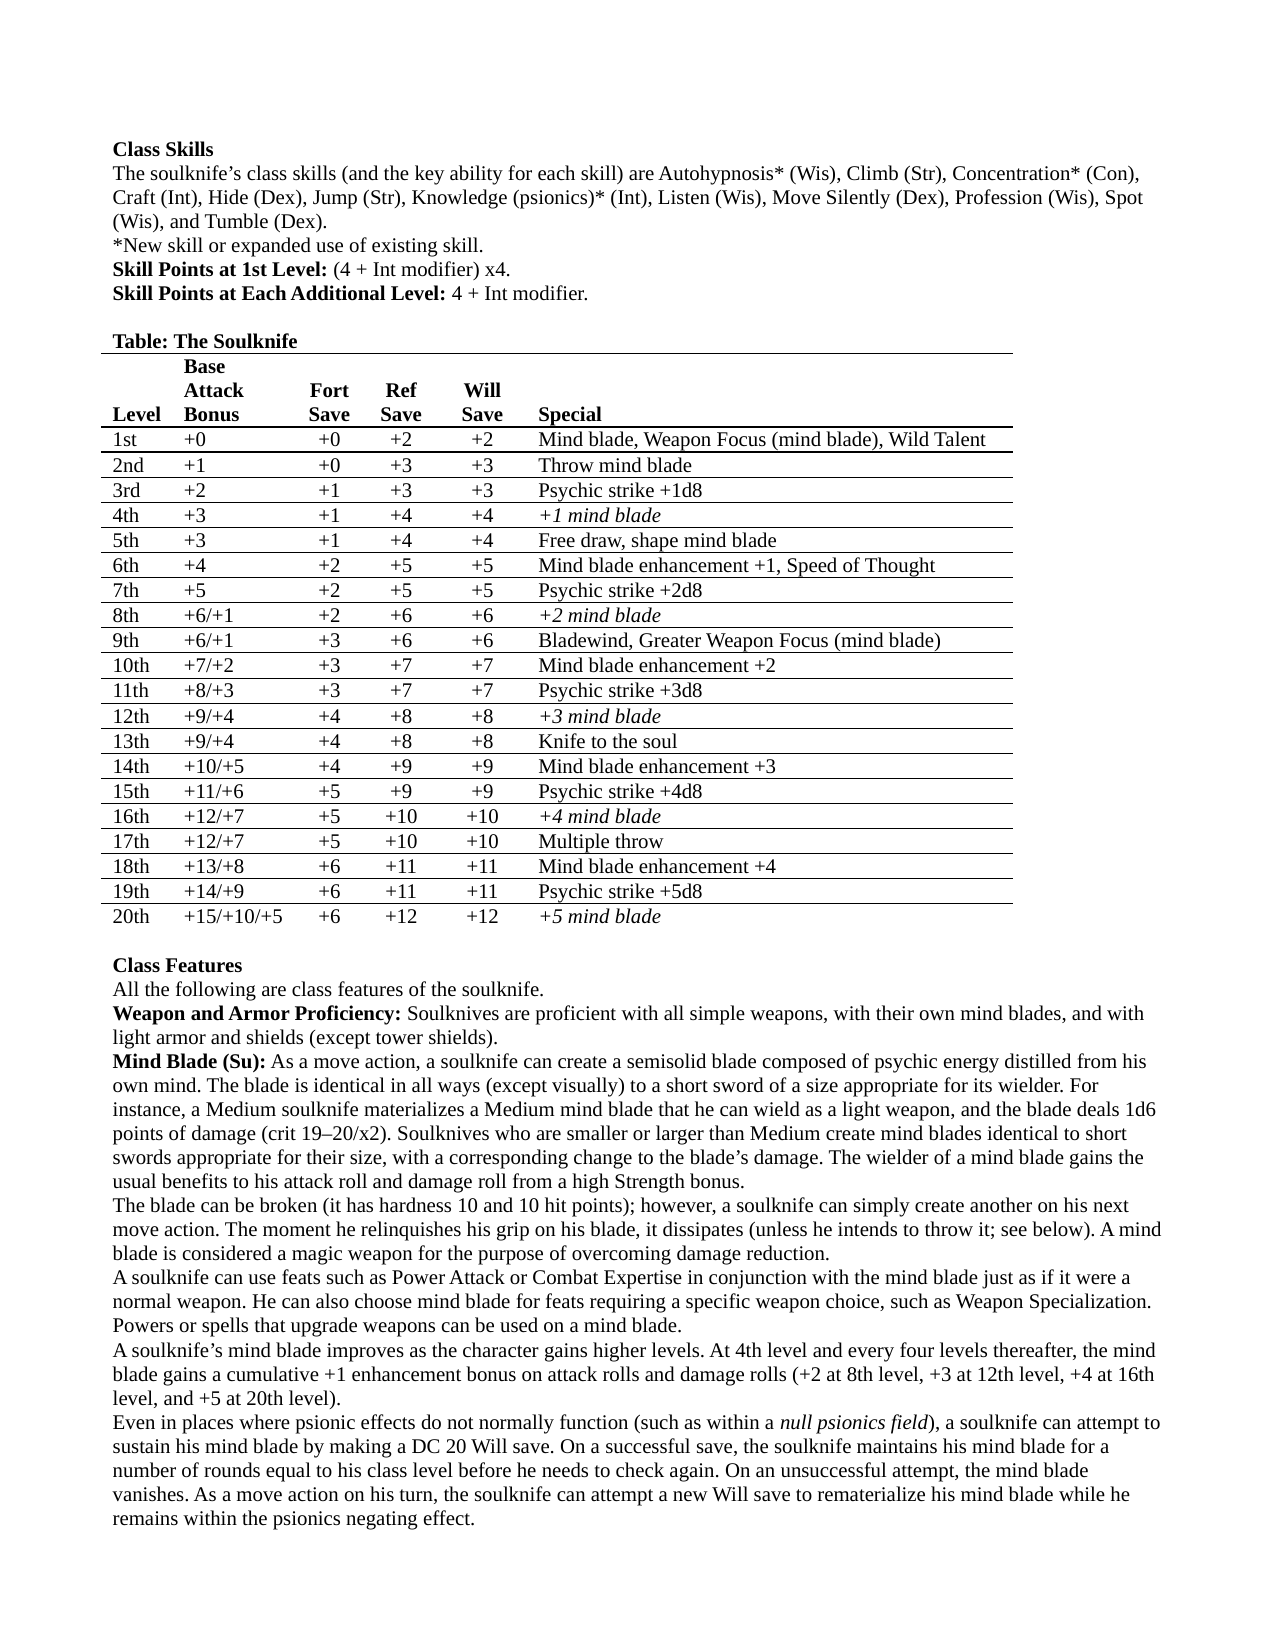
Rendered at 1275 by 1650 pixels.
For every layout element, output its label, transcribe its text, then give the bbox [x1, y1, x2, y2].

table_cell Ref Save [365, 354, 438, 426]
table_cell +3 [173, 503, 294, 527]
table_cell +10/+5 [173, 754, 294, 778]
text Skill Points at Each Additional Level: 4 + Int modifier. [112, 281, 1162, 305]
table_cell +2 [294, 578, 364, 602]
table_cell +15/+10/+5 [173, 904, 294, 928]
table_cell +8 [438, 704, 527, 728]
table_cell +10 [438, 829, 527, 853]
table_cell Base Attack Bonus [173, 354, 294, 426]
table_cell +2 [294, 603, 364, 627]
table_cell Psychic strike +3d8 [527, 679, 1013, 702]
table_cell +2 [173, 478, 294, 502]
table_cell +5 [438, 578, 527, 602]
table_cell +3 [365, 453, 438, 477]
table_cell Psychic strike +5d8 [527, 879, 1013, 903]
table_cell +4 [294, 704, 364, 728]
table_cell +7 [438, 679, 527, 702]
table_cell +5 [294, 829, 364, 853]
table_cell Psychic strike +2d8 [527, 578, 1013, 602]
table_cell +9/+4 [173, 704, 294, 728]
text Mind Blade (Su): As a move action, a soulknife can create a semisolid blade composed of psychic energy distilled from his own mind. The blade is identical in all ways (except visually) to a short sword of a size appropriate for its wielder. For instance, a Medium soulknife materializes a Medium mind blade that he can wield as a light weapon, and the blade deals 1d6 points of damage (crit 19–20/x2). Soulknives who are smaller or larger than Medium create mind blades identical to short swords appropriate for their size, with a corresponding change to the blade’s damage. The wielder of a mind blade gains the usual benefits to his attack roll and damage roll from a high Strength bonus. [112, 1049, 1162, 1193]
table_cell 4th [101, 503, 172, 527]
table_cell 15th [101, 779, 172, 803]
table_cell 8th [101, 603, 172, 627]
text Even in places where psionic effects do not normally function (such as within a null psionics field), a soulknife can attempt to sustain his mind blade by making a DC 20 Will save. On a successful save, the soulknife maintains his mind blade for a number of rounds equal to his class level before he needs to check again. On an unsuccessful attempt, the mind blade vanishes. As a move action on his turn, the soulknife can attempt a new Will save to rematerialize his mind blade while he remains within the psionics negating effect. [112, 1410, 1162, 1530]
table_cell +1 [294, 478, 364, 502]
table_cell +14/+9 [173, 879, 294, 903]
table_cell +7 [438, 653, 527, 677]
text *New skill or expanded use of existing skill. [112, 233, 1162, 257]
table_cell 7th [101, 578, 172, 602]
text The soulknife’s class skills (and the key ability for each skill) are Autohypnosis* (Wis), Climb (Str), Concentration* (Con), Craft (Int), Hide (Dex), Jump (Str), Knowledge (psionics)* (Int), Listen (Wis), Move Silently (Dex), Profession (Wis), Spot (Wis), and Tumble (Dex). [112, 161, 1162, 233]
table_cell 6th [101, 553, 172, 577]
table_cell +12/+7 [173, 829, 294, 853]
table_cell Level [101, 354, 172, 426]
table_cell +6 [365, 603, 438, 627]
table_cell 9th [101, 628, 172, 652]
table_cell +5 [173, 578, 294, 602]
table_cell +4 [365, 528, 438, 552]
table_cell +0 [173, 428, 294, 451]
table_cell Mind blade enhancement +2 [527, 653, 1013, 677]
table_cell +13/+8 [173, 854, 294, 878]
table_cell Knife to the soul [527, 729, 1013, 753]
table_cell Throw mind blade [527, 453, 1013, 477]
table_cell +6 [438, 603, 527, 627]
table_cell +7 [365, 653, 438, 677]
table_cell +7/+2 [173, 653, 294, 677]
table_cell +4 [438, 503, 527, 527]
table_cell +5 [294, 804, 364, 828]
table_cell +4 [294, 754, 364, 778]
table_cell +11 [438, 879, 527, 903]
table_cell 2nd [101, 453, 172, 477]
table_cell 17th [101, 829, 172, 853]
table_cell 11th [101, 679, 172, 702]
table_cell +2 mind blade [527, 603, 1013, 627]
table_cell +0 [294, 453, 364, 477]
text The blade can be broken (it has hardness 10 and 10 hit points); however, a soulknife can simply create another on his next move action. The moment he relinquishes his grip on his blade, it dissipates (unless he intends to throw it; see below). A mind blade is considered a magic weapon for the purpose of overcoming damage reduction. [112, 1193, 1162, 1265]
subtitle Class Skills [112, 137, 1162, 161]
table_cell Multiple throw [527, 829, 1013, 853]
table_cell Psychic strike +4d8 [527, 779, 1013, 803]
table_cell +9 [365, 754, 438, 778]
table_cell Fort Save [294, 354, 364, 426]
table_cell Mind blade enhancement +1, Speed of Thought [527, 553, 1013, 577]
subtitle Class Features [112, 952, 1162, 977]
table_cell Free draw, shape mind blade [527, 528, 1013, 552]
table_cell +9 [365, 779, 438, 803]
table_cell +9 [438, 779, 527, 803]
table_cell +3 [438, 453, 527, 477]
table_cell Special [527, 354, 1013, 426]
table_cell 18th [101, 854, 172, 878]
table_cell +3 [294, 628, 364, 652]
table_cell +12/+7 [173, 804, 294, 828]
table_cell 20th [101, 904, 172, 928]
table_header Table: The Soulknife [101, 329, 1013, 353]
table_cell 3rd [101, 478, 172, 502]
table_cell +3 mind blade [527, 704, 1013, 728]
table_cell +4 [294, 729, 364, 753]
table_cell +11 [365, 854, 438, 878]
table_cell +3 [294, 679, 364, 702]
table_cell +4 mind blade [527, 804, 1013, 828]
text Skill Points at 1st Level: (4 + Int modifier) x4. [112, 257, 1162, 281]
table_cell +12 [365, 904, 438, 928]
table_cell 16th [101, 804, 172, 828]
table_cell +8 [438, 729, 527, 753]
table_cell +11 [438, 854, 527, 878]
table_cell +1 [294, 503, 364, 527]
table_cell +3 [173, 528, 294, 552]
table_cell +5 [365, 553, 438, 577]
text All the following are class features of the soulknife. [112, 977, 1162, 1001]
table_cell 13th [101, 729, 172, 753]
table_cell +6 [294, 904, 364, 928]
table_cell 19th [101, 879, 172, 903]
table_cell +2 [294, 553, 364, 577]
table_cell +5 mind blade [527, 904, 1013, 928]
table_cell +4 [173, 553, 294, 577]
table_cell 1st [101, 428, 172, 451]
table_cell +10 [365, 804, 438, 828]
text Weapon and Armor Proficiency: Soulknives are proficient with all simple weapons, with their own mind blades, and with light armor and shields (except tower shields). [112, 1001, 1162, 1049]
table_cell Will Save [438, 354, 527, 426]
table_cell +10 [365, 829, 438, 853]
table_cell +3 [365, 478, 438, 502]
table_cell +6 [294, 879, 364, 903]
text A soulknife can use feats such as Power Attack or Combat Expertise in conjunction with the mind blade just as if it were a normal weapon. He can also choose mind blade for feats requiring a specific weapon choice, such as Weapon Specialization. Powers or spells that upgrade weapons can be used on a mind blade. [112, 1265, 1162, 1337]
table_cell +3 [294, 653, 364, 677]
table_cell +8 [365, 729, 438, 753]
table_cell Mind blade enhancement +4 [527, 854, 1013, 878]
table_cell +9/+4 [173, 729, 294, 753]
table_cell 14th [101, 754, 172, 778]
table_cell +11 [365, 879, 438, 903]
table_cell 5th [101, 528, 172, 552]
table_cell +4 [438, 528, 527, 552]
table_cell +5 [294, 779, 364, 803]
table_cell +6 [365, 628, 438, 652]
table_cell Mind blade, Weapon Focus (mind blade), Wild Talent [527, 428, 1013, 451]
table_cell +4 [365, 503, 438, 527]
table_cell 10th [101, 653, 172, 677]
table_cell +5 [438, 553, 527, 577]
table_cell 12th [101, 704, 172, 728]
table_cell +1 mind blade [527, 503, 1013, 527]
table_cell +1 [294, 528, 364, 552]
table_cell +2 [365, 428, 438, 451]
table_cell +2 [438, 428, 527, 451]
table_cell +10 [438, 804, 527, 828]
table_cell +7 [365, 679, 438, 702]
table_cell Mind blade enhancement +3 [527, 754, 1013, 778]
table_cell Bladewind, Greater Weapon Focus (mind blade) [527, 628, 1013, 652]
table_cell +9 [438, 754, 527, 778]
table_cell +3 [438, 478, 527, 502]
table_cell +8/+3 [173, 679, 294, 702]
table_cell +0 [294, 428, 364, 451]
table_cell +6 [438, 628, 527, 652]
table_cell +8 [365, 704, 438, 728]
table_cell +11/+6 [173, 779, 294, 803]
table_cell +12 [438, 904, 527, 928]
table_cell +6 [294, 854, 364, 878]
text A soulknife’s mind blade improves as the character gains higher levels. At 4th level and every four levels thereafter, the mind blade gains a cumulative +1 enhancement bonus on attack rolls and damage rolls (+2 at 8th level, +3 at 12th level, +4 at 16th level, and +5 at 20th level). [112, 1337, 1162, 1410]
table_cell Psychic strike +1d8 [527, 478, 1013, 502]
table_cell +6/+1 [173, 603, 294, 627]
table_cell +5 [365, 578, 438, 602]
table_cell +6/+1 [173, 628, 294, 652]
table_cell +1 [173, 453, 294, 477]
